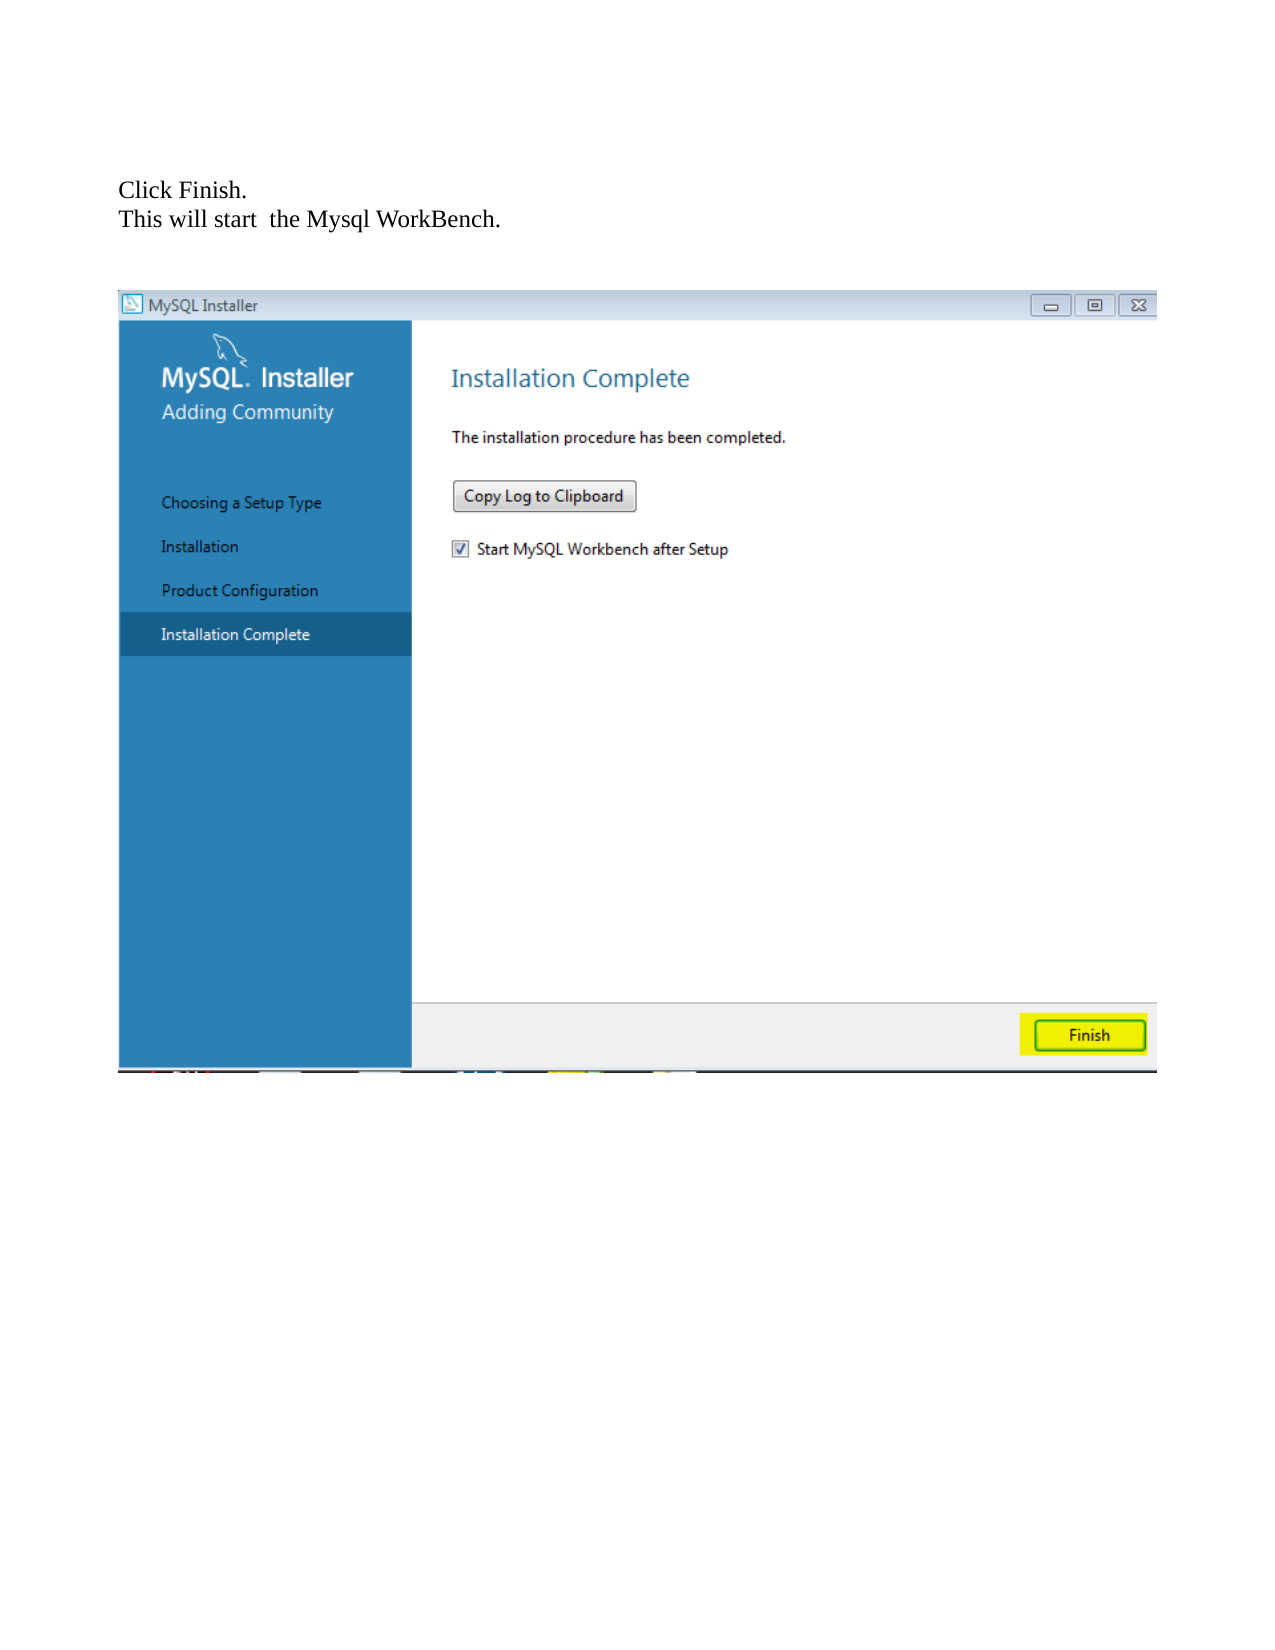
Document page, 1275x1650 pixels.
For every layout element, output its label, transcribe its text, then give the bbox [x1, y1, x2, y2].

text This will start the Mysql WorkBench. [118, 204, 1157, 233]
picture [118, 290, 1157, 1073]
text Click Finish. [118, 176, 1157, 204]
